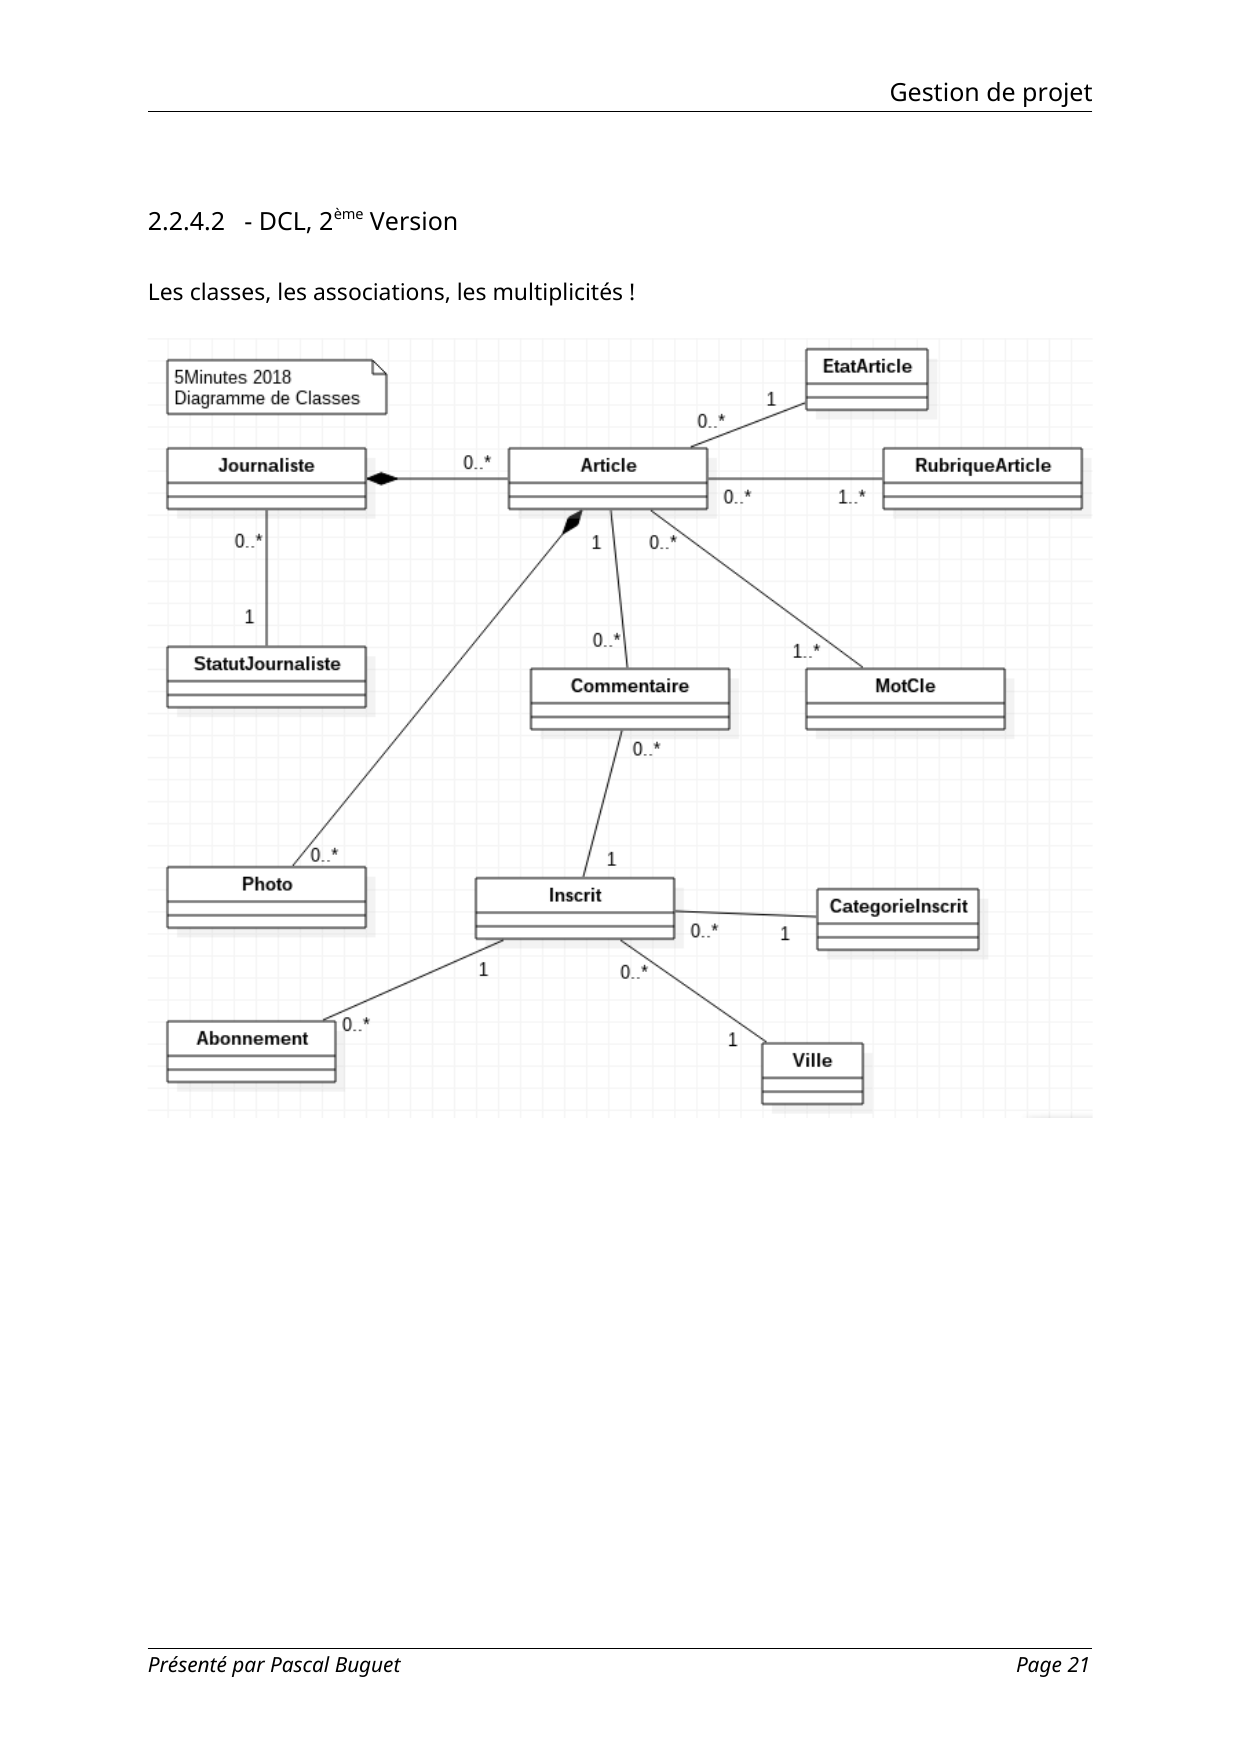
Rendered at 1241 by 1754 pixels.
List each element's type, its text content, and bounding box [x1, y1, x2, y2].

picture [147, 338, 1093, 1118]
text Les classes, les associations, les multiplicités ! [148, 276, 1092, 307]
subtitle - DCL, 2ème Version [148, 204, 1092, 238]
